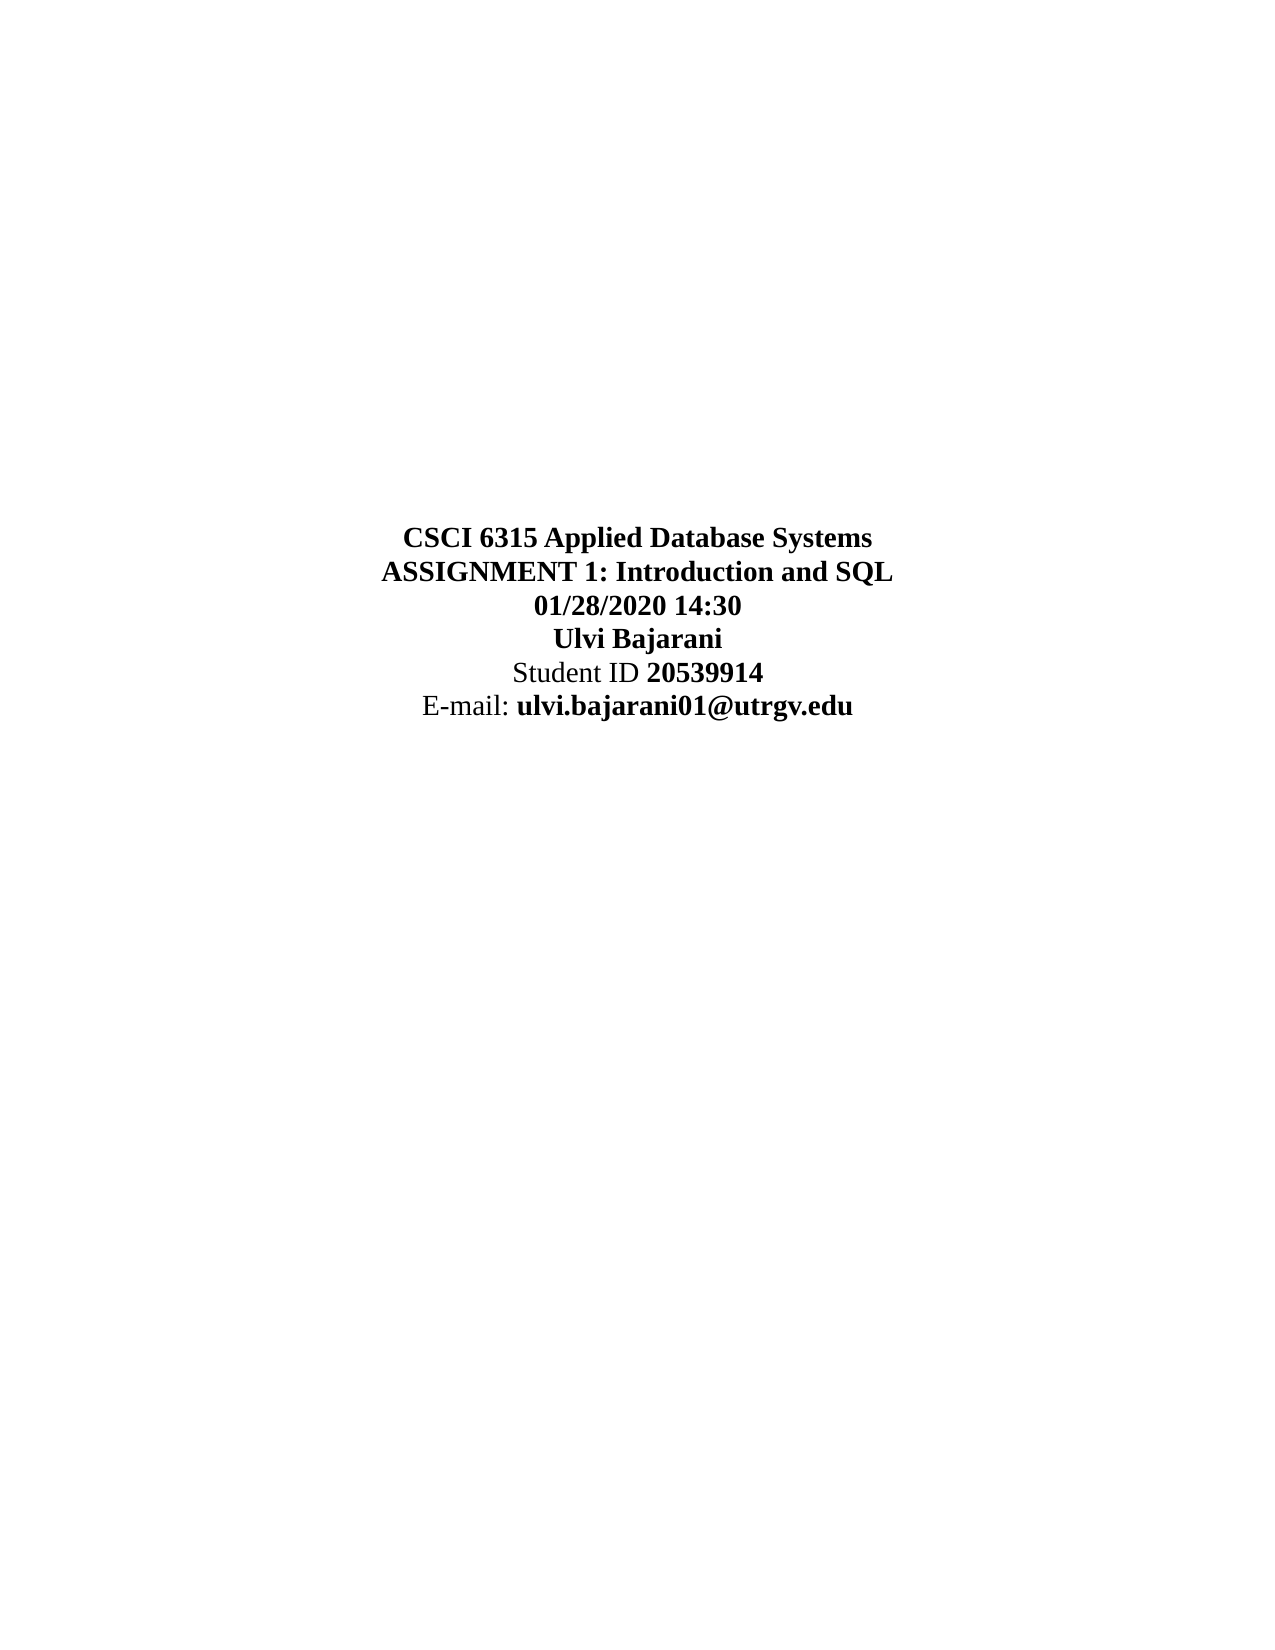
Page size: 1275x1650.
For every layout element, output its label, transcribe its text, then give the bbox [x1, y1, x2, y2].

text E-mail: ulvi.bajarani01@utrgv.edu [118, 688, 1157, 722]
text ASSIGNMENT 1: Introduction and SQL [118, 554, 1157, 588]
text 01/28/2020 14:30 [118, 588, 1157, 621]
text Ulvi Bajarani [118, 621, 1157, 655]
text CSCI 6315 Applied Database Systems [118, 521, 1157, 554]
text Student ID 20539914 [118, 655, 1157, 688]
